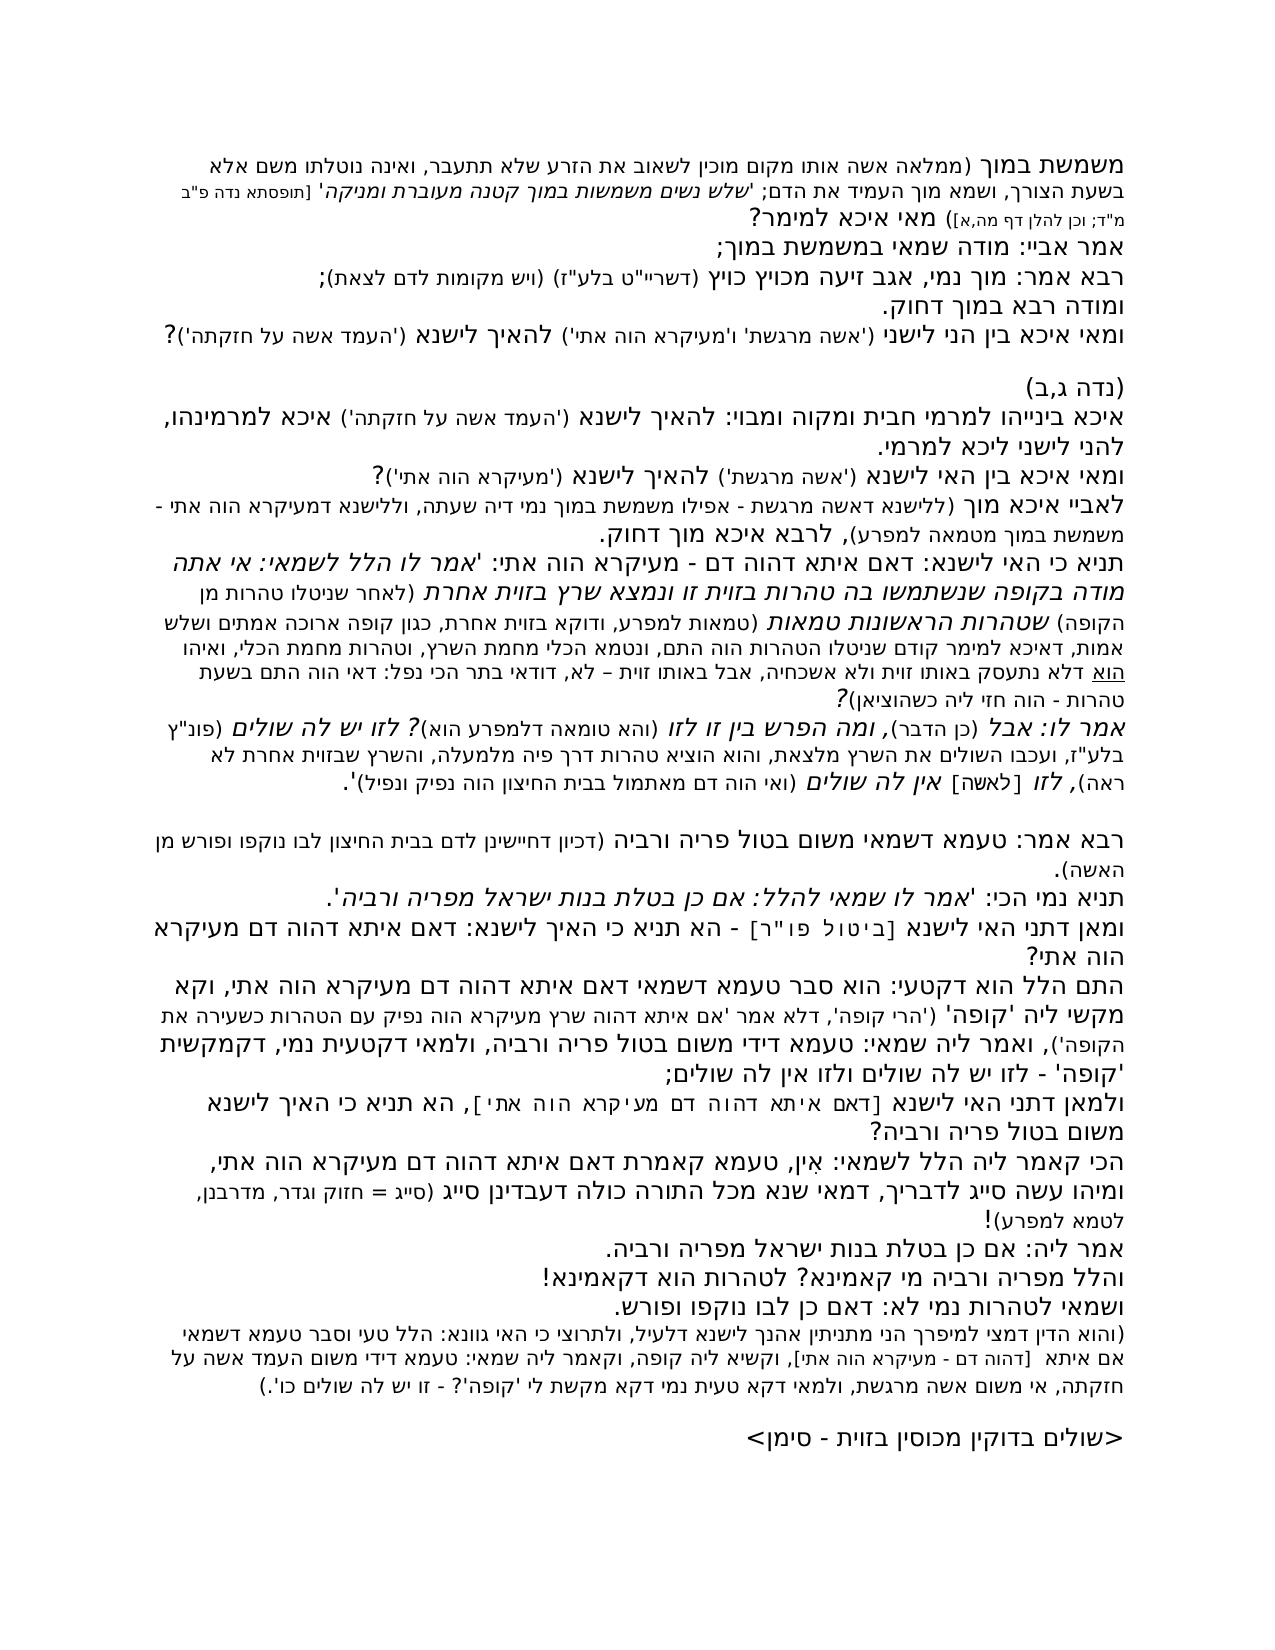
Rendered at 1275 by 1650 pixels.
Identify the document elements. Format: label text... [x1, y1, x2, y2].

text (והוא הדין דמצי למיפרך הני מתניתין אהנך לישנא דלעיל, ולתרוצי כי האי גוונא: הלל טעי וסבר טעמא דשמאי אם איתא [דהוה דם - מעיקרא הוה אתי], וקשיא ליה קופה, וקאמר ליה שמאי: טעמא דידי משום העמד אשה על חזקתה, אי משום אשה מרגשת, ולמאי דקא טעית נמי דקא מקשת לי 'קופה'? - זו יש לה שולים כו'.) [150, 1322, 1125, 1399]
text רבא אמר: טעמא דשמאי משום בטול פריה ורביה (דכיון דחיישינן לדם בבית החיצון לבו נוקפו ופורש מן האשה). [150, 825, 1125, 883]
text משמשת במוך (ממלאה אשה אותו מקום מוכין לשאוב את הזרע שלא תתעבר, ואינה נוטלתו משם אלא בשעת הצורך, ושמא מוך העמיד את הדם; 'שלש נשים משמשות במוך קטנה מעוברת ומניקה' [תופסתא נדה פ"ב מ"ד; וכן להלן דף מה,א]) מאי איכא למימר? [150, 150, 1125, 233]
text ומאי איכא בין הני לישני ('אשה מרגשת' ו'מעיקרא הוה אתי') להאיך לישנא ('העמד אשה על חזקתה')? [150, 320, 1125, 349]
text אמר לו: אבל (כן הדבר), ומה הפרש בין זו לזו (והא טומאה דלמפרע הוא)? לזו יש לה שולים (פונ"ץ בלע"ז, ועכבו השולים את השרץ מלצאת, והוא הוציא טהרות דרך פיה מלמעלה, והשרץ שבזוית אחרת לא ראה), לזו [לאשה] אין לה שולים (ואי הוה דם מאתמול בבית החיצון הוה נפיק ונפיל)'. [150, 713, 1125, 796]
text רבא אמר: מוך נמי, אגב זיעה מכויץ כויץ (דשריי"ט בלע"ז) (ויש מקומות לדם לצאת); [150, 262, 1125, 291]
text איכא בינייהו למרמי חבית ומקוה ומבוי: להאיך לישנא ('העמד אשה על חזקתה') איכא למרמינהו, להני לישני ליכא למרמי. [150, 402, 1125, 461]
text תניא כי האי לישנא: דאם איתא דהוה דם - מעיקרא הוה אתי: 'אמר לו הלל לשמאי: אי אתה מודה בקופה שנשתמשו בה טהרות בזוית זו ונמצא שרץ בזוית אחרת (לאחר שניטלו טהרות מן הקופה) שטהרות הראשונות טמאות (טמאות למפרע, ודוקא בזוית אחרת, כגון קופה ארוכה אמתים ושלש אמות, דאיכא למימר קודם שניטלו הטהרות הוה התם, ונטמא הכלי מחמת השרץ, וטהרות מחמת הכלי, ואיהו הוא דלא נתעסק באותו זוית ולא אשכחיה, אבל באותו זוית – לא, דודאי בתר הכי נפל: דאי הוה התם בשעת טהרות - הוה חזי ליה כשהוציאן)? [150, 548, 1125, 713]
text התם הלל הוא דקטעי: הוא סבר טעמא דשמאי דאם איתא דהוה דם מעיקרא הוה אתי, וקא מקשי ליה 'קופה' ('הרי קופה', דלא אמר 'אם איתא דהוה שרץ מעיקרא הוה נפיק עם הטהרות כשעירה את הקופה'), ואמר ליה שמאי: טעמא דידי משום בטול פריה ורביה, ולמאי דקטעית נמי, דקמקשית 'קופה' - לזו יש לה שולים ולזו אין לה שולים; [150, 971, 1125, 1088]
text אמר ליה: אם כן בטלת בנות ישראל מפריה ורביה. [150, 1234, 1125, 1263]
text ולמאן דתני האי לישנא [דאם איתא דהוה דם מעיקרא הוה אתי], הא תניא כי האיך לישנא משום בטול פריה ורביה? [150, 1088, 1125, 1147]
text ושמאי לטהרות נמי לא: דאם כן לבו נוקפו ופורש. [150, 1292, 1125, 1322]
text ומאי איכא בין האי לישנא ('אשה מרגשת') להאיך לישנא ('מעיקרא הוה אתי')? [150, 461, 1125, 490]
text <שולים בדוקין מכוסין בזוית - סימן> [150, 1424, 1125, 1453]
text והלל מפריה ורביה מי קאמינא? לטהרות הוא דקאמינא! [150, 1263, 1125, 1292]
text ומודה רבא במוך דחוק. [150, 291, 1125, 320]
text אמר אביי: מודה שמאי במשמשת במוך; [150, 233, 1125, 262]
text תניא נמי הכי: 'אמר לו שמאי להלל: אם כן בטלת בנות ישראל מפריה ורביה'. [150, 883, 1125, 913]
text ומאן דתני האי לישנא [ביטול פו"ר] - הא תניא כי האיך לישנא: דאם איתא דהוה דם מעיקרא הוה אתי? [150, 913, 1125, 971]
text (נדה ג,ב) [150, 373, 1125, 402]
text הכי קאמר ליה הלל לשמאי: אִין, טעמא קאמרת דאם איתא דהוה דם מעיקרא הוה אתי, ומיהו עשה סייג לדבריך, דמאי שנא מכל התורה כולה דעבדינן סייג (סייג = חזוק וגדר, מדרבנן, לטמא למפרע)! [150, 1147, 1125, 1234]
text לאביי איכא מוך (ללישנא דאשה מרגשת - אפילו משמשת במוך נמי דיה שעתה, וללישנא דמעיקרא הוה אתי - משמשת במוך מטמאה למפרע), לרבא איכא מוך דחוק. [150, 490, 1125, 548]
